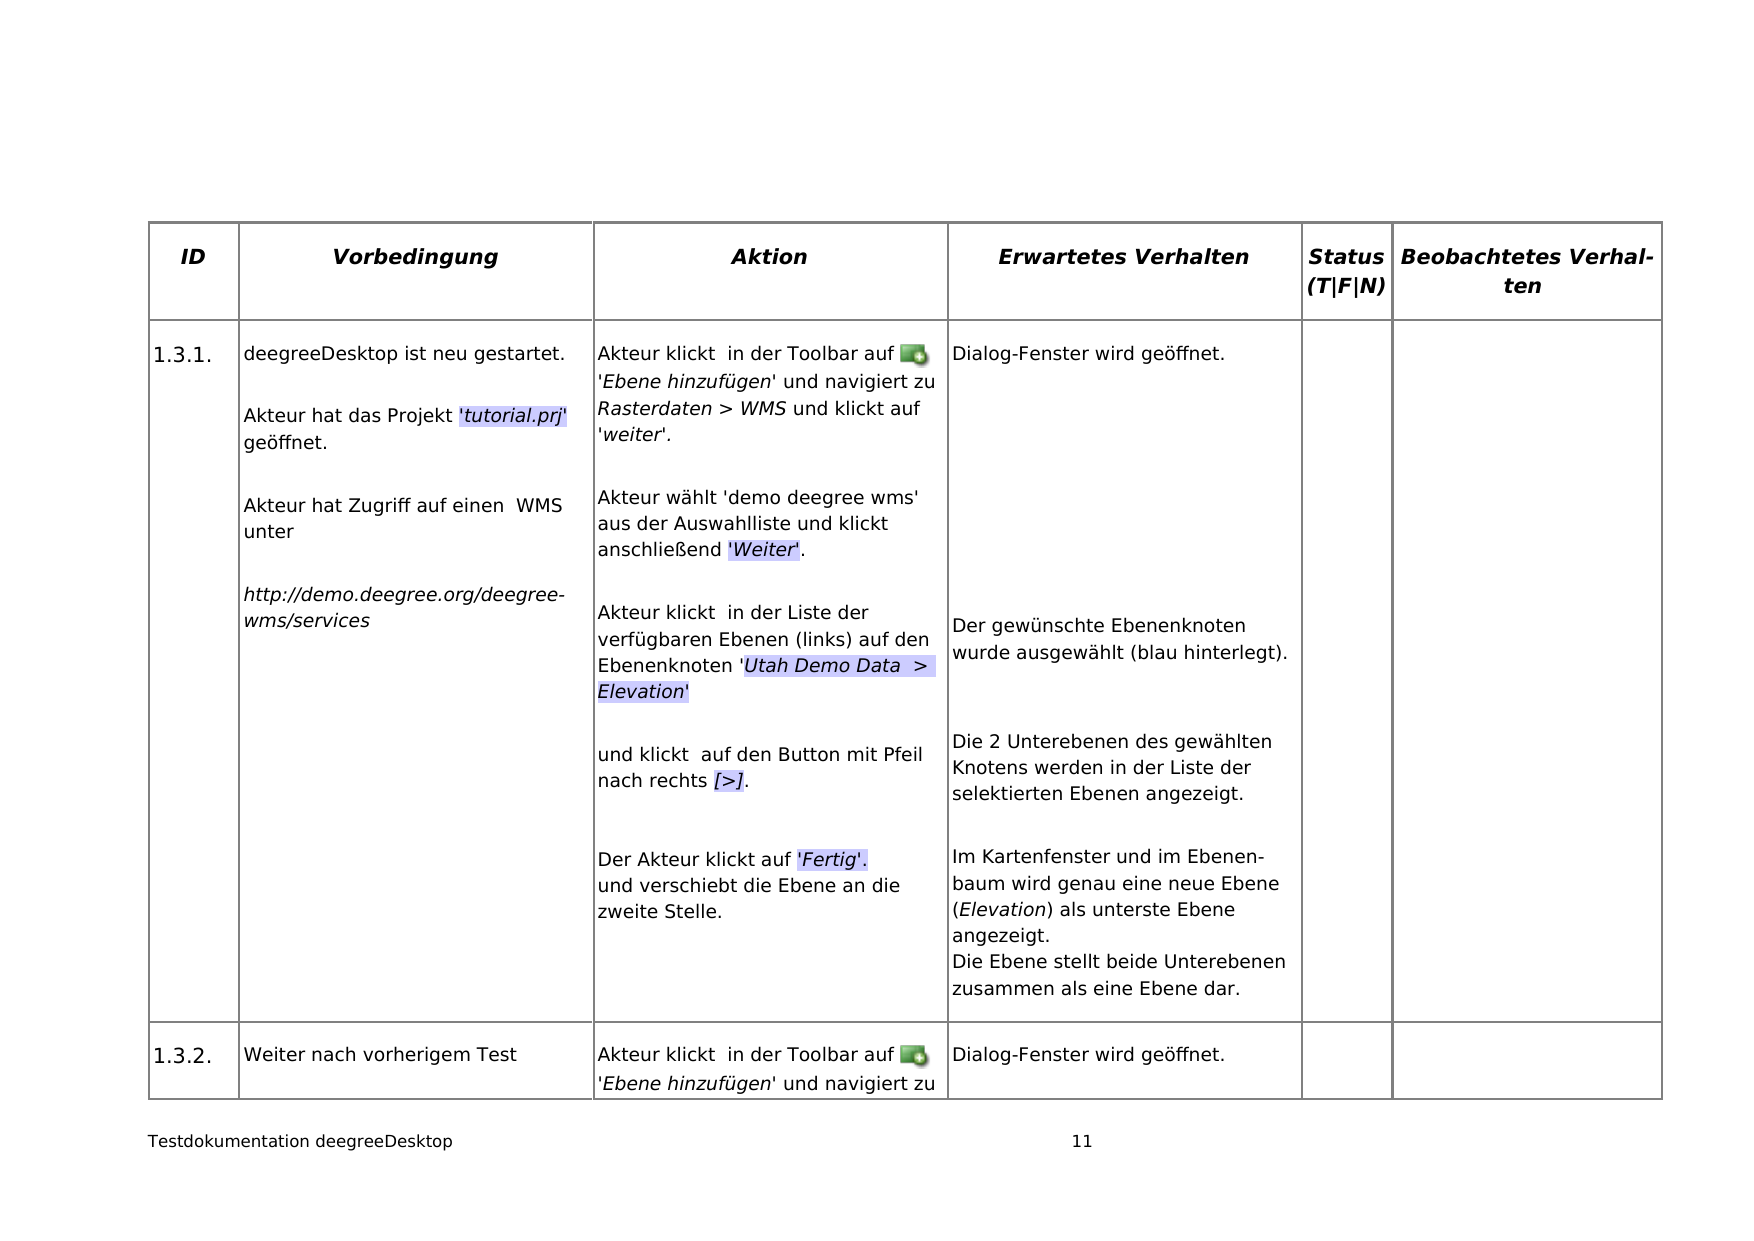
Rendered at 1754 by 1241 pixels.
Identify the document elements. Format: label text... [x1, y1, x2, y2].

table_cell Dialog-Fenster wird geöffnet. [949, 1023, 1301, 1098]
table_cell Weiter nach vorherigem Test [240, 1023, 592, 1098]
table_cell Dialog-Fenster wird geöffnet. Der gewünschte Ebenenknoten wurde ausgewählt (blau hinterlegt). Die 2 Unterebenen des gewählten Knotens werden in der Liste der selektierten Ebenen angezeigt. Im Kartenfenster und im Ebenen­baum wird genau eine neue Ebene (Elevation) als unterste Ebene angezeigt. Die Ebene stellt beide Unterebenen zusammen als eine Ebene dar. [949, 321, 1301, 1021]
table_cell [1394, 321, 1661, 1021]
table_header Aktion [595, 224, 947, 319]
table_header Beobachtetes Verhal­ten [1394, 224, 1661, 319]
table_cell [150, 321, 238, 1021]
table_cell Akteur klickt in der Toolbar auf 'Ebene hinzufügen' und navigiert zu Rasterdaten > WMS und klickt auf 'weiter'. Akteur wählt 'demo deegree wms' aus der Auswahlliste und klickt anschließend 'Weiter'. Akteur klickt in der Liste der verfügbaren Ebenen (links) auf den Ebenenknoten 'Utah Demo Data > Elevation' und klickt auf den Button mit Pfeil nach rechts [>]. Der Akteur klickt auf 'Fertig'. und verschiebt die Ebene an die zweite Stelle. [595, 321, 947, 1021]
table_cell [1394, 1023, 1661, 1098]
table_header Vorbedingung [240, 224, 592, 319]
table_cell [1303, 1023, 1391, 1098]
table_cell [1303, 321, 1391, 1021]
picture [900, 343, 930, 368]
table_cell deegreeDesktop ist neu gestartet. Akteur hat das Projekt 'tutorial.prj' geöffnet. Akteur hat Zugriff auf einen WMS unter http://demo.deegree.org/deegree-wms/services [240, 321, 592, 1021]
table_header ID [150, 224, 238, 319]
table_cell Akteur klickt in der Toolbar auf 'Ebene hinzufügen' und navigiert zu [595, 1023, 947, 1098]
table_header Status (T|F|N) [1303, 224, 1391, 319]
table_header Erwartetes Verhalten [949, 224, 1301, 319]
table_cell [150, 1023, 238, 1098]
picture [900, 1045, 930, 1069]
